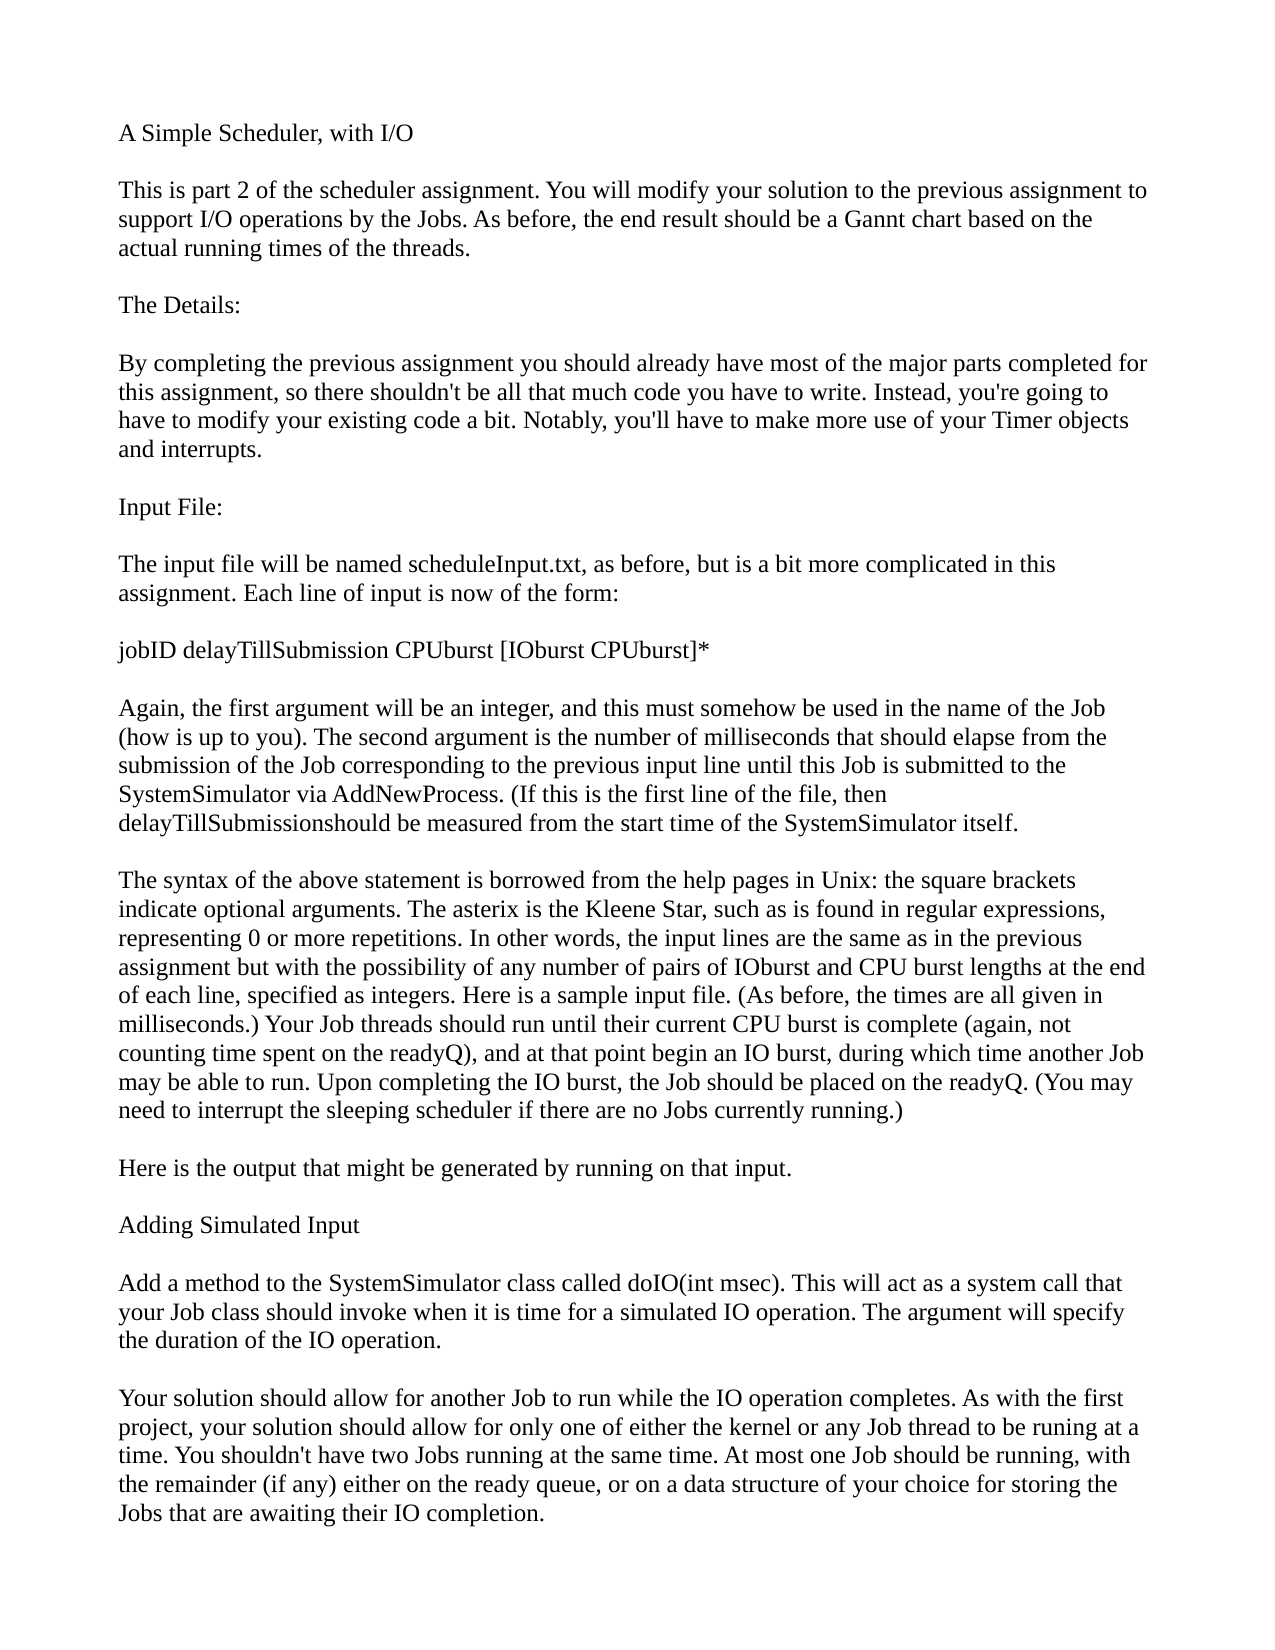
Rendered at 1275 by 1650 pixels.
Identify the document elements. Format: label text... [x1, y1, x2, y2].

text Adding Simulated Input [118, 1211, 1157, 1239]
text The syntax of the above statement is borrowed from the help pages in Unix: the square brackets indicate optional arguments. The asterix is the Kleene Star, such as is found in regular expressions, representing 0 or more repetitions. In other words, the input lines are the same as in the previous assignment but with the possibility of any number of pairs of IOburst and CPU burst lengths at the end of each line, specified as integers. Here is a sample input file. (As before, the times are all given in milliseconds.) Your Job threads should run until their current CPU burst is complete (again, not counting time spent on the readyQ), and at that point begin an IO burst, during which time another Job may be able to run. Upon completing the IO burst, the Job should be placed on the readyQ. (You may need to interrupt the sleeping scheduler if there are no Jobs currently running.) [118, 866, 1157, 1124]
text Input File: [118, 492, 1157, 521]
text Again, the first argument will be an integer, and this must somehow be used in the name of the Job (how is up to you). The second argument is the number of milliseconds that should elapse from the submission of the Job corresponding to the previous input line until this Job is submitted to the SystemSimulator via AddNewProcess. (If this is the first line of the file, then delayTillSubmissionshould be measured from the start time of the SystemSimulator itself. [118, 693, 1157, 837]
text This is part 2 of the scheduler assignment. You will modify your solution to the previous assignment to support I/O operations by the Jobs. As before, the end result should be a Gannt chart based on the actual running times of the threads. [118, 176, 1157, 262]
text By completing the previous assignment you should already have most of the major parts completed for this assignment, so there shouldn't be all that much code you have to write. Instead, you're going to have to modify your existing code a bit. Notably, you'll have to make more use of your Timer objects and interrupts. [118, 348, 1157, 463]
text The Details: [118, 291, 1157, 319]
text The input file will be named scheduleInput.txt, as before, but is a bit more complicated in this assignment. Each line of input is now of the form: [118, 549, 1157, 607]
text Your solution should allow for another Job to run while the IO operation completes. As with the first project, your solution should allow for only one of either the kernel or any Job thread to be runing at a time. You shouldn't have two Jobs running at the same time. At most one Job should be running, with the remainder (if any) either on the ready queue, or on a data structure of your choice for storing the Jobs that are awaiting their IO completion. [118, 1383, 1157, 1527]
text Here is the output that might be generated by running on that input. [118, 1153, 1157, 1182]
text Add a method to the SystemSimulator class called doIO(int msec). This will act as a system call that your Job class should invoke when it is time for a simulated IO operation. The argument will specify the duration of the IO operation. [118, 1268, 1157, 1354]
text jobID delayTillSubmission CPUburst [IOburst CPUburst]* [118, 636, 1157, 664]
text A Simple Scheduler, with I/O [118, 118, 1157, 147]
